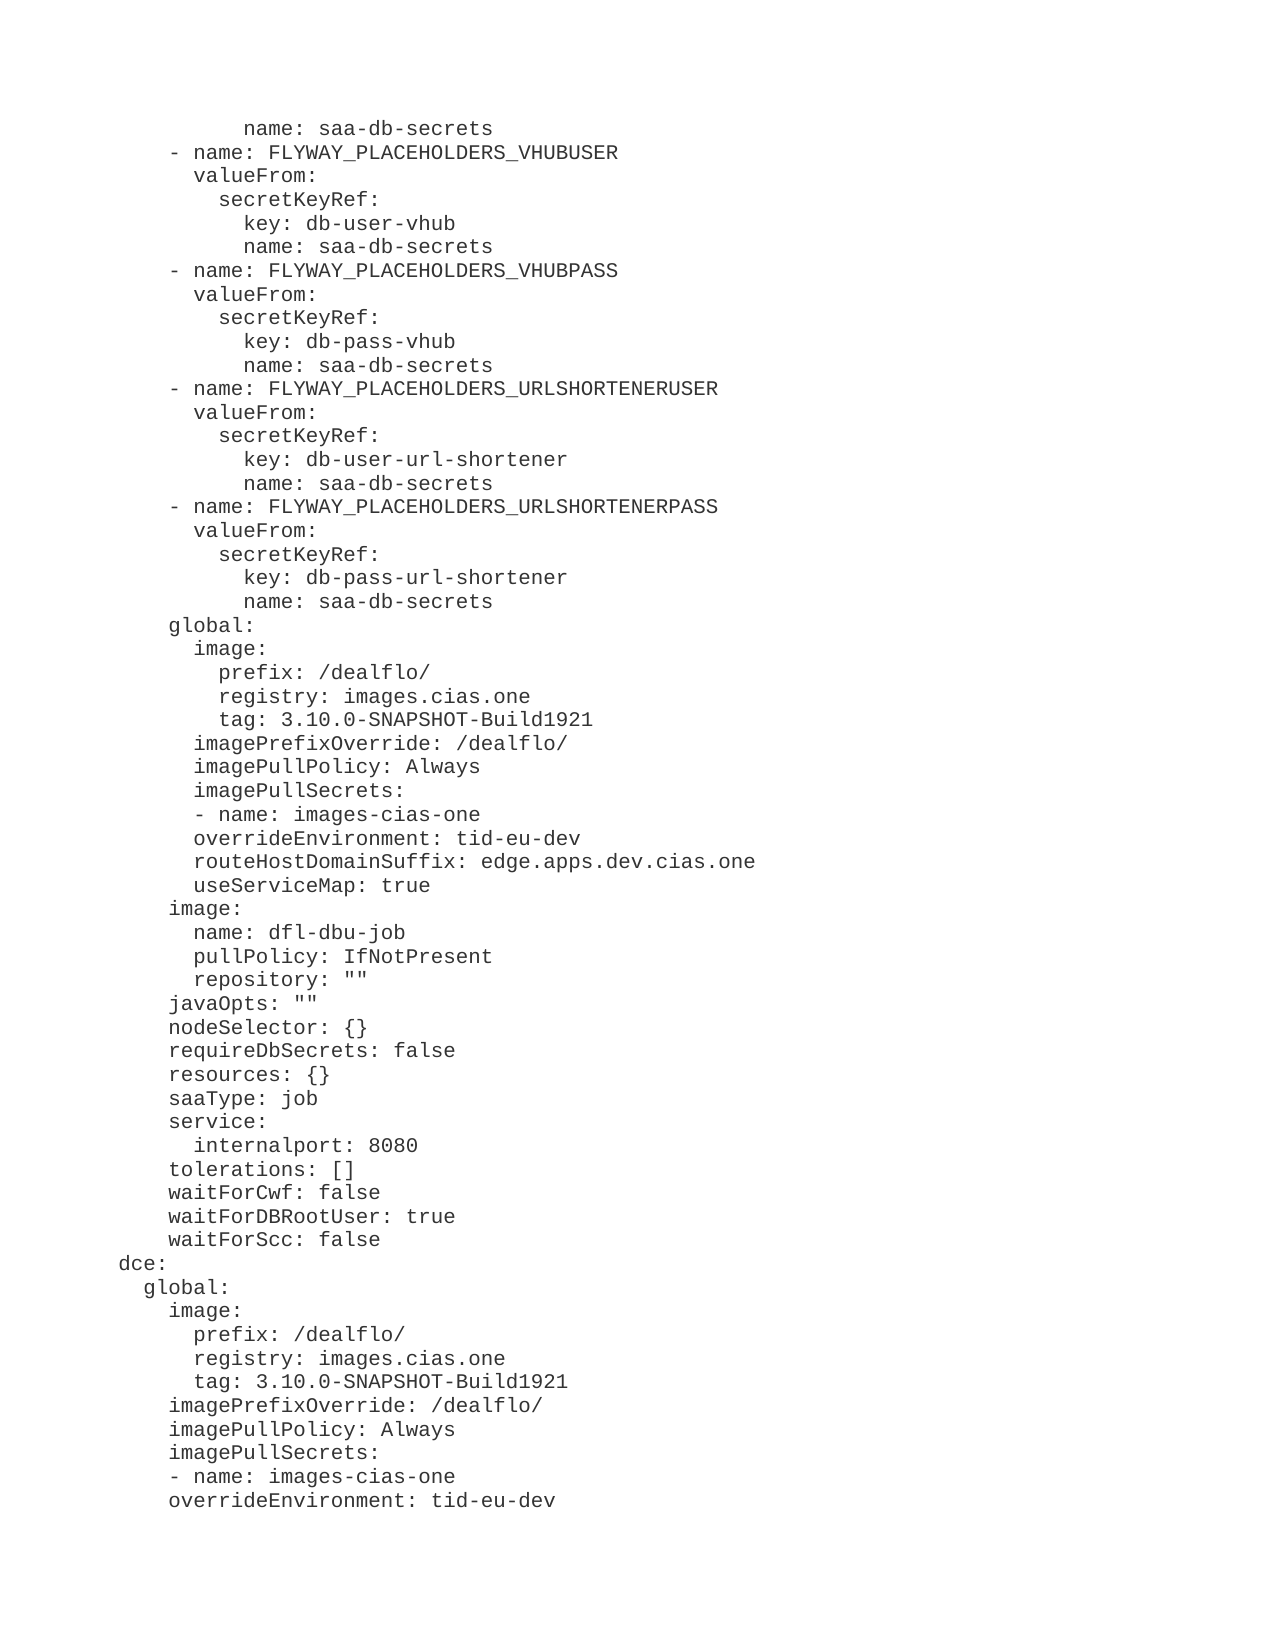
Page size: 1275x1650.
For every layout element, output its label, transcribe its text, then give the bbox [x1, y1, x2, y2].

text repository: "" [118, 969, 1157, 993]
text - name: FLYWAY_PLACEHOLDERS_VHUBUSER [118, 142, 1157, 165]
text registry: images.cias.one [118, 686, 1157, 709]
text secretKeyRef: [118, 307, 1157, 331]
text - name: images-cias-one [118, 804, 1157, 827]
text imagePrefixOverride: /dealflo/ [118, 1395, 1157, 1419]
text prefix: /dealflo/ [118, 1324, 1157, 1348]
text nodeSelector: {} [118, 1017, 1157, 1040]
text image: [118, 898, 1157, 922]
text overrideEnvironment: tid-eu-dev [118, 1489, 1157, 1513]
text service: [118, 1111, 1157, 1135]
text key: db-user-vhub [118, 213, 1157, 236]
text name: saa-db-secrets [118, 118, 1157, 142]
text key: db-user-url-shortener [118, 449, 1157, 473]
text imagePullSecrets: [118, 780, 1157, 804]
text overrideEnvironment: tid-eu-dev [118, 827, 1157, 851]
text valueFrom: [118, 402, 1157, 426]
text imagePullPolicy: Always [118, 1419, 1157, 1442]
text imagePrefixOverride: /dealflo/ [118, 733, 1157, 757]
text pullPolicy: IfNotPresent [118, 946, 1157, 969]
text waitForDBRootUser: true [118, 1206, 1157, 1229]
text name: saa-db-secrets [118, 473, 1157, 496]
text imagePullSecrets: [118, 1442, 1157, 1466]
text name: saa-db-secrets [118, 236, 1157, 260]
text routeHostDomainSuffix: edge.apps.dev.cias.one [118, 851, 1157, 875]
text valueFrom: [118, 165, 1157, 189]
text - name: FLYWAY_PLACEHOLDERS_URLSHORTENERUSER [118, 378, 1157, 402]
text secretKeyRef: [118, 189, 1157, 213]
text - name: FLYWAY_PLACEHOLDERS_URLSHORTENERPASS [118, 496, 1157, 520]
text image: [118, 1300, 1157, 1324]
text tag: 3.10.0-SNAPSHOT-Build1921 [118, 1371, 1157, 1395]
text waitForScc: false [118, 1229, 1157, 1253]
text tolerations: [] [118, 1158, 1157, 1182]
text name: saa-db-secrets [118, 591, 1157, 615]
text - name: FLYWAY_PLACEHOLDERS_VHUBPASS [118, 260, 1157, 284]
text global: [118, 615, 1157, 638]
text javaOpts: "" [118, 993, 1157, 1017]
text imagePullPolicy: Always [118, 757, 1157, 780]
text name: dfl-dbu-job [118, 922, 1157, 946]
text valueFrom: [118, 284, 1157, 307]
text secretKeyRef: [118, 426, 1157, 449]
text name: saa-db-secrets [118, 354, 1157, 378]
text registry: images.cias.one [118, 1348, 1157, 1371]
text saaType: job [118, 1088, 1157, 1111]
text - name: images-cias-one [118, 1466, 1157, 1489]
text internalport: 8080 [118, 1135, 1157, 1158]
text key: db-pass-vhub [118, 331, 1157, 354]
text key: db-pass-url-shortener [118, 567, 1157, 591]
text image: [118, 638, 1157, 662]
text secretKeyRef: [118, 544, 1157, 567]
text dce: [118, 1253, 1157, 1277]
text global: [118, 1277, 1157, 1300]
text tag: 3.10.0-SNAPSHOT-Build1921 [118, 709, 1157, 733]
text prefix: /dealflo/ [118, 662, 1157, 686]
text waitForCwf: false [118, 1182, 1157, 1206]
text useServiceMap: true [118, 875, 1157, 898]
text requireDbSecrets: false [118, 1040, 1157, 1064]
text valueFrom: [118, 520, 1157, 544]
text resources: {} [118, 1064, 1157, 1088]
